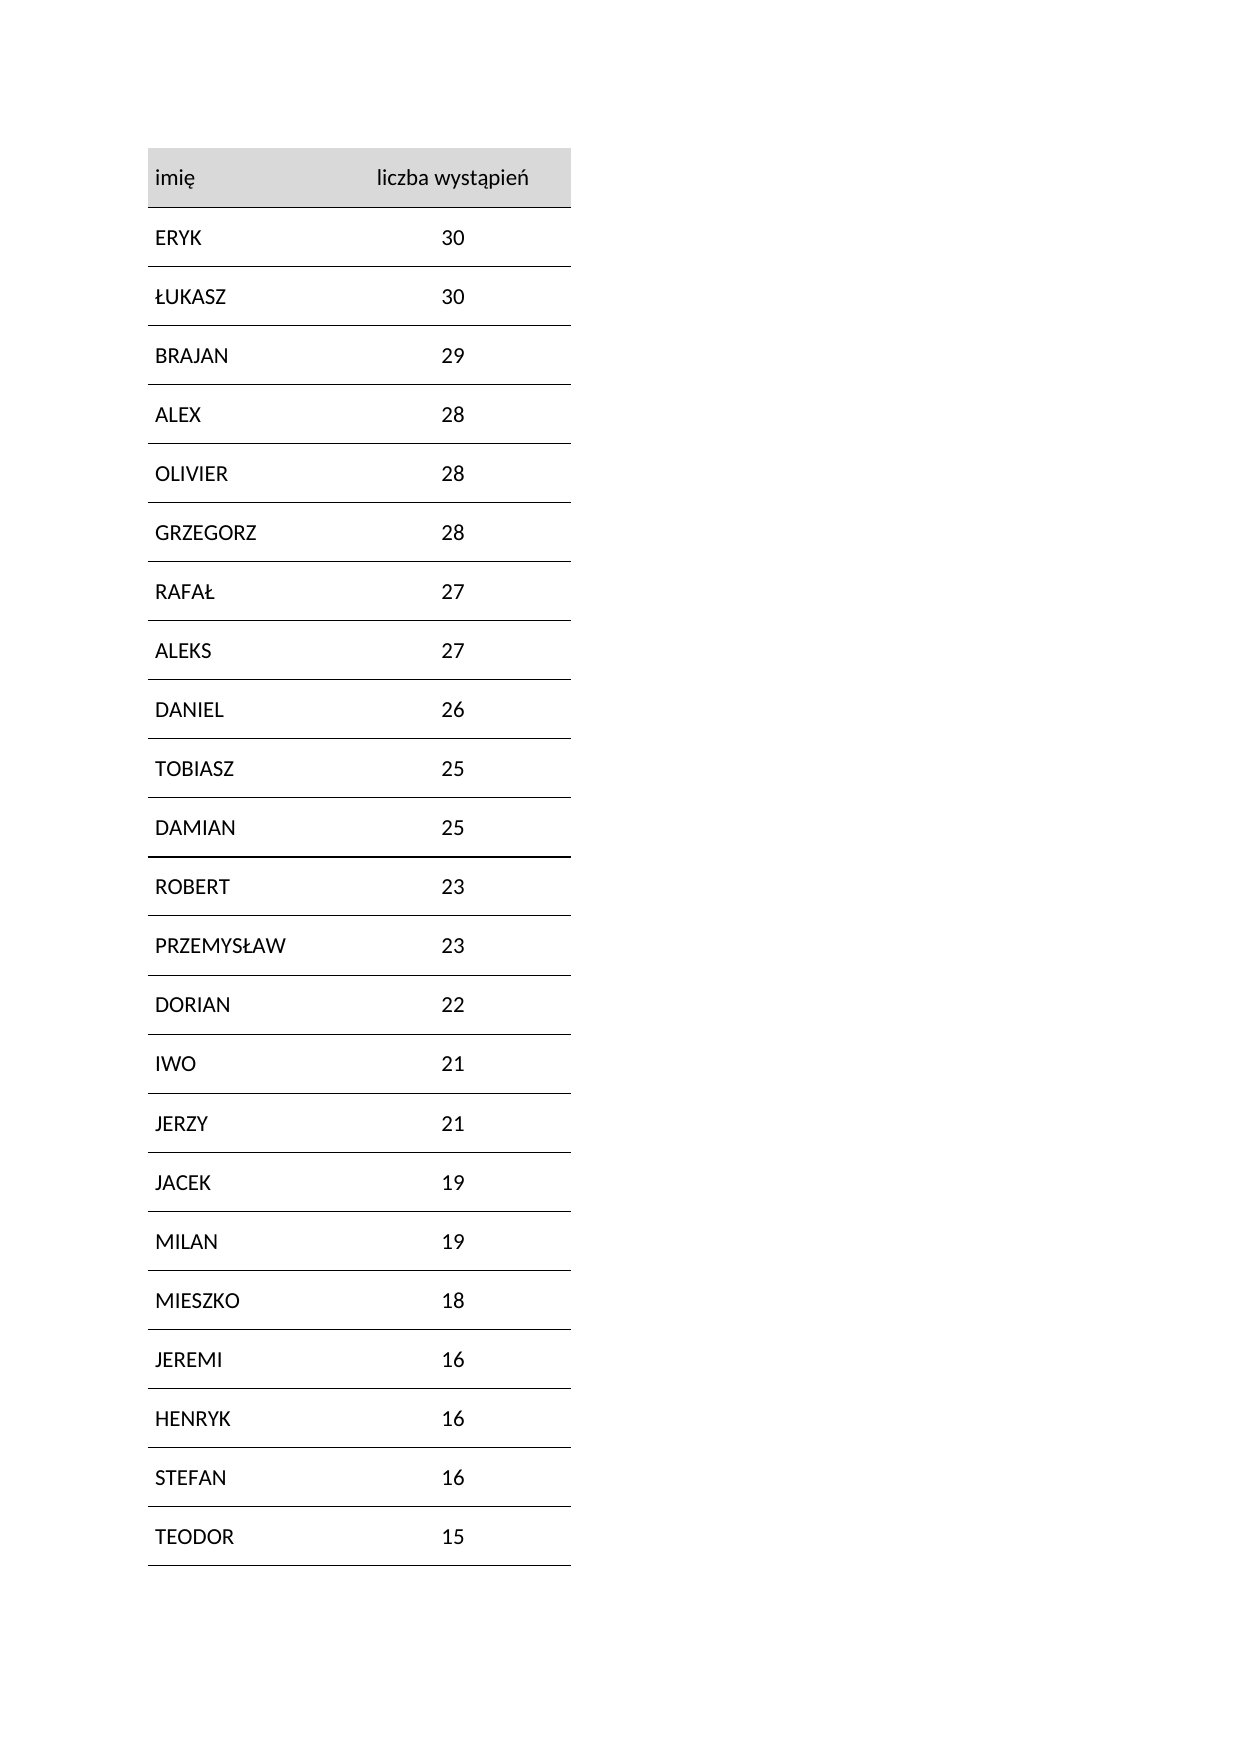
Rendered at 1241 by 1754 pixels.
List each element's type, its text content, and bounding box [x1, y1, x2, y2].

table_cell MILAN [148, 1212, 335, 1270]
table_cell ALEX [148, 385, 335, 443]
table_cell 21 [335, 1035, 571, 1093]
table_cell 28 [335, 503, 571, 561]
table_cell STEFAN [148, 1448, 335, 1506]
table_cell GRZEGORZ [148, 503, 335, 561]
table_cell RAFAŁ [148, 562, 335, 620]
table_cell 15 [335, 1507, 571, 1565]
table_cell TEODOR [148, 1507, 335, 1565]
table_cell 30 [335, 208, 571, 266]
table_cell DANIEL [148, 680, 335, 738]
table_cell 27 [335, 621, 571, 679]
table_cell PRZEMYSŁAW [148, 916, 335, 974]
table_cell BRAJAN [148, 326, 335, 384]
table_cell DAMIAN [148, 798, 335, 856]
table_cell 16 [335, 1330, 571, 1388]
table_cell JACEK [148, 1153, 335, 1211]
table_cell 18 [335, 1271, 571, 1329]
table_cell 16 [335, 1389, 571, 1447]
table_cell MIESZKO [148, 1271, 335, 1329]
table_cell ERYK [148, 208, 335, 266]
table_cell ROBERT [148, 858, 335, 915]
table_header imię [148, 148, 335, 207]
table_cell 28 [335, 444, 571, 502]
table_cell OLIVIER [148, 444, 335, 502]
table_cell JEREMI [148, 1330, 335, 1388]
table_cell 27 [335, 562, 571, 620]
table_cell 28 [335, 385, 571, 443]
table_cell 23 [335, 858, 571, 915]
table_cell 25 [335, 739, 571, 797]
table_cell 21 [335, 1094, 571, 1152]
table_header liczba wystąpień [335, 148, 571, 207]
table_cell 16 [335, 1448, 571, 1506]
table_cell 30 [335, 267, 571, 325]
table_cell 22 [335, 976, 571, 1033]
table_cell TOBIASZ [148, 739, 335, 797]
table_cell JERZY [148, 1094, 335, 1152]
table_cell DORIAN [148, 976, 335, 1033]
table_cell 19 [335, 1212, 571, 1270]
table_cell 19 [335, 1153, 571, 1211]
table_cell ALEKS [148, 621, 335, 679]
table_cell 29 [335, 326, 571, 384]
table_cell 23 [335, 916, 571, 974]
table_cell IWO [148, 1035, 335, 1093]
table_cell HENRYK [148, 1389, 335, 1447]
table_cell ŁUKASZ [148, 267, 335, 325]
table_cell 25 [335, 798, 571, 856]
table_cell 26 [335, 680, 571, 738]
